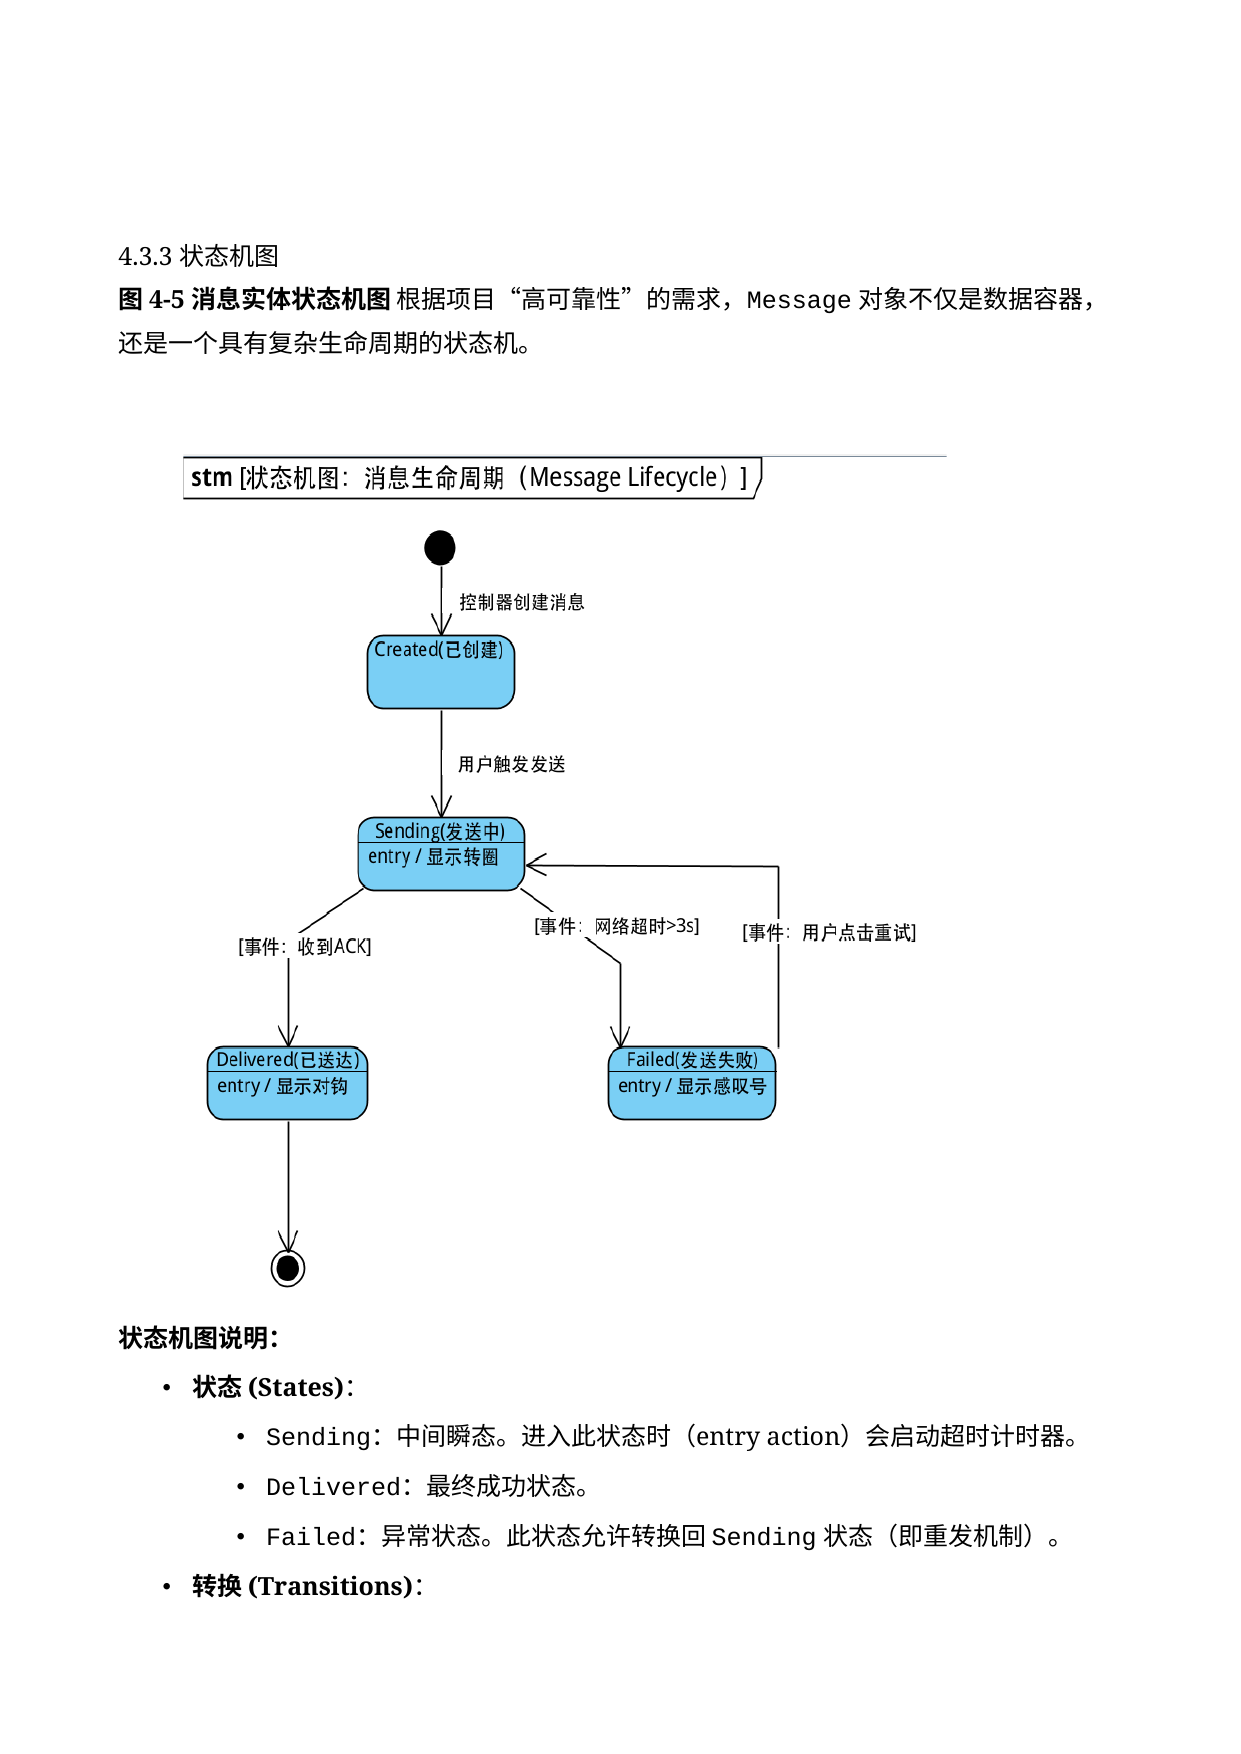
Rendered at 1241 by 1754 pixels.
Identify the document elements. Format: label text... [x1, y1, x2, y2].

picture [183, 454, 947, 1319]
text 4.3.3 状态机图 图 4-5 消息实体状态机图 根据项目“高可靠性”的需求，Message 对象不仅是数据容器，还是一个具有复杂生命周期的状态机。 [118, 236, 1122, 400]
list Failed：异常状态。此状态允许转换回 Sending 状态（即重发机制）。 [236, 1516, 1122, 1553]
list Sending：中间瞬态。进入此状态时（entry action）会启动超时计时器。 [236, 1417, 1122, 1453]
list Delivered：最终成功状态。 [236, 1467, 1122, 1503]
list 转换 (Transitions)： [162, 1566, 1122, 1602]
list 状态 (States)： [162, 1367, 1122, 1404]
text 状态机图说明： [118, 413, 1122, 1354]
